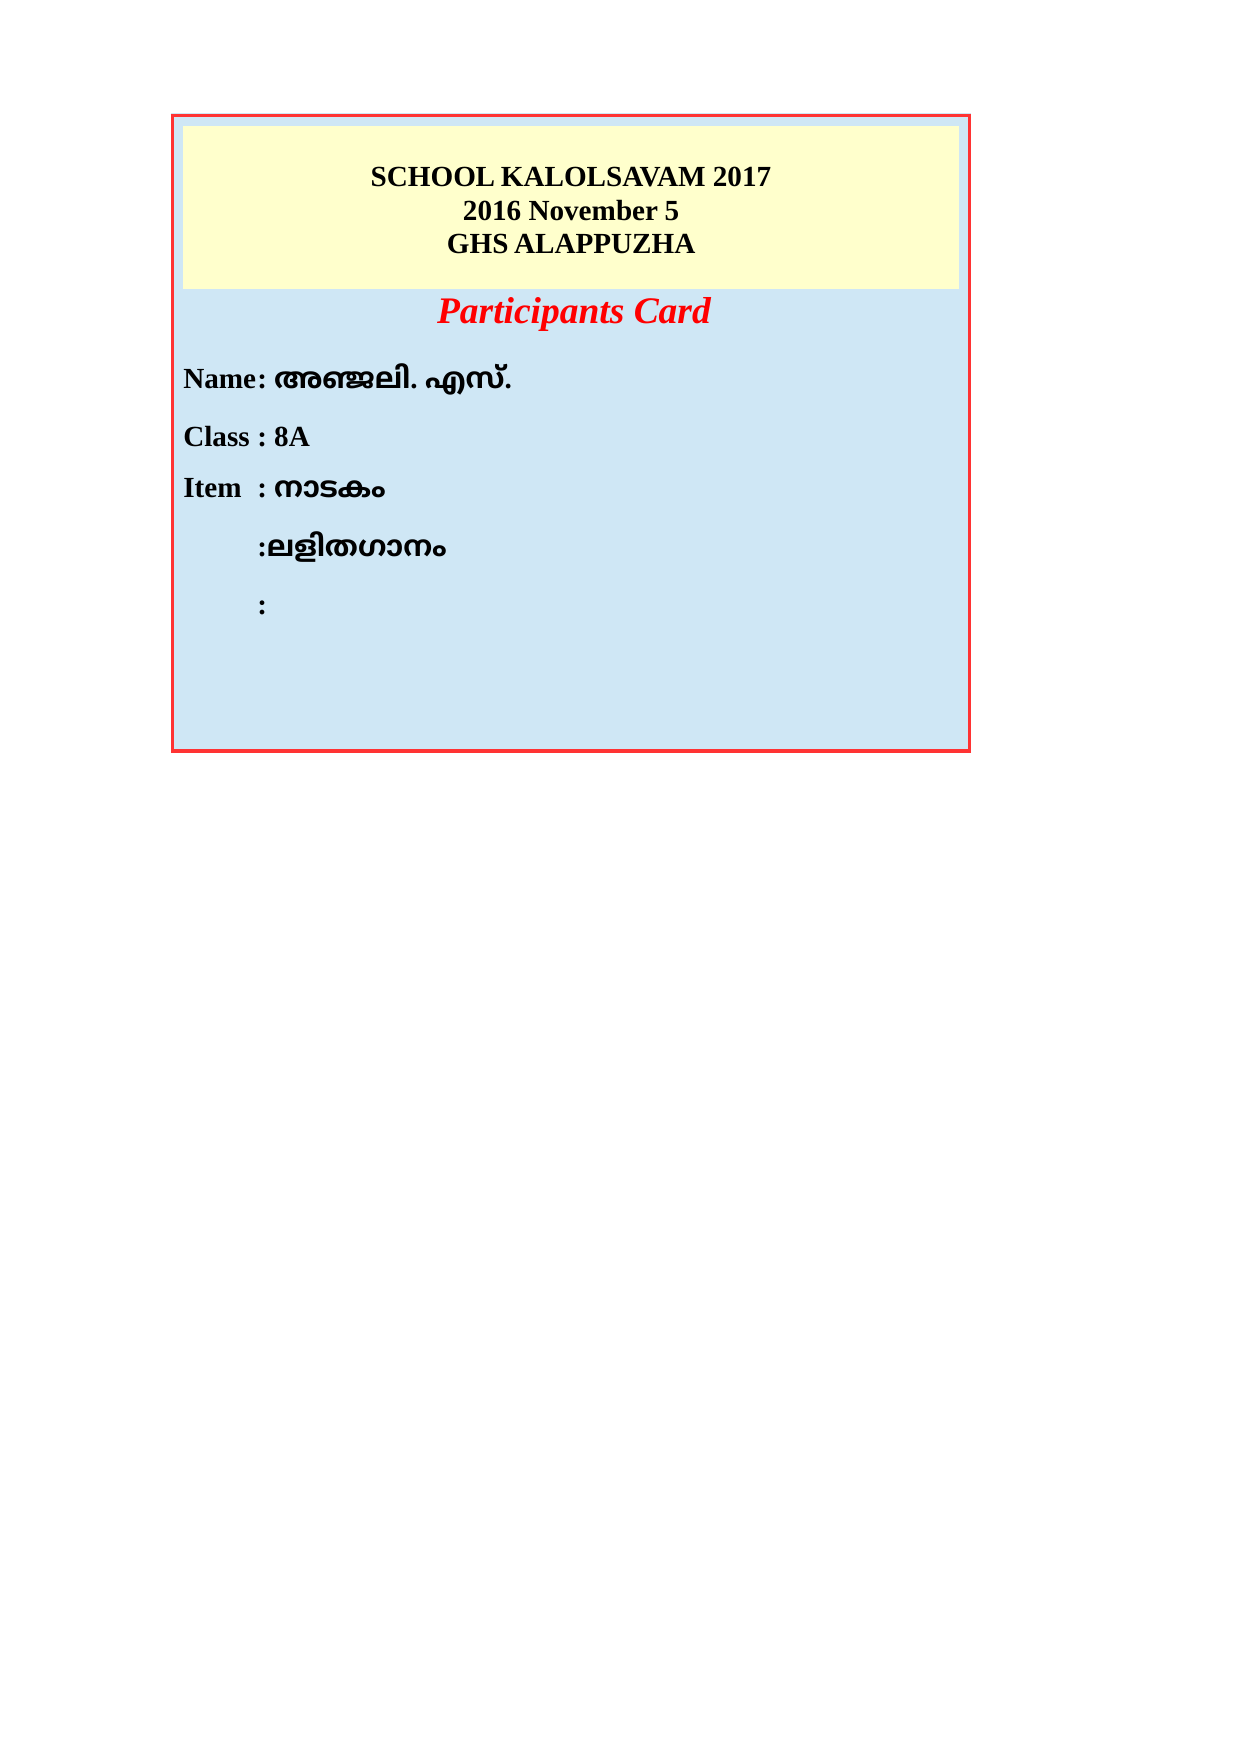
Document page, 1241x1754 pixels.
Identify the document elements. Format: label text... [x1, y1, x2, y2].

text Participants Card [183, 289, 959, 332]
text Class : 8A [183, 419, 959, 453]
text Name : അഞ്ജലി. എസ്. [183, 361, 959, 400]
text 2016 November 5 [183, 193, 959, 227]
text GHS ALAPPUZHA [183, 227, 959, 260]
text SCHOOL KALOLSAVAM 2017 [183, 159, 959, 193]
text Item : നാടകം [183, 470, 959, 509]
text :ലളിതഗാനം [183, 529, 959, 568]
text : [183, 587, 959, 621]
